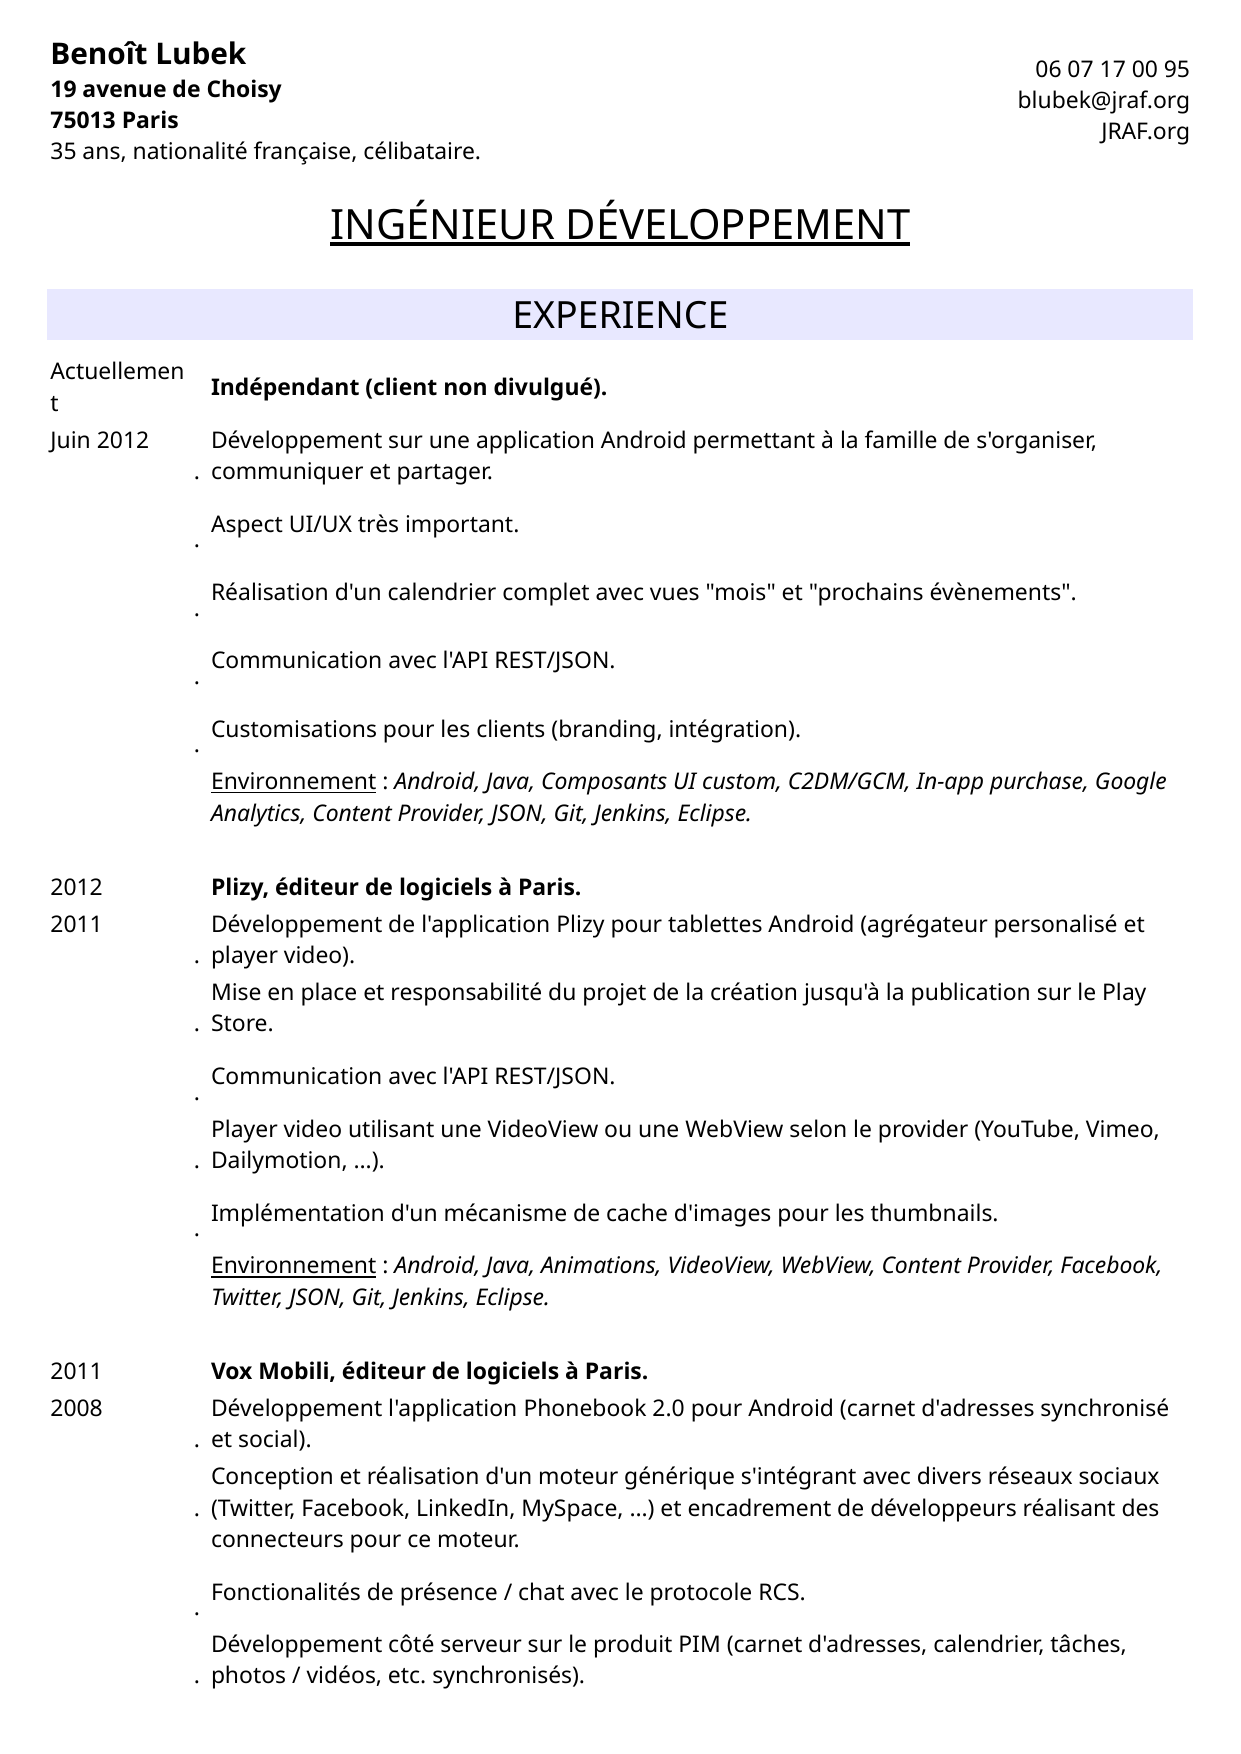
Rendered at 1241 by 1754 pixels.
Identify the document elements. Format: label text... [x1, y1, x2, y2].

table_cell [191, 831, 208, 868]
table_cell [191, 762, 208, 831]
table_cell Réalisation d'un calendrier complet avec vues "mois" et "prochains évènements". [208, 557, 1194, 626]
table_cell Implémentation d'un mécanisme de cache d'images pour les thumbnails. [208, 1178, 1194, 1246]
table_cell . [191, 1557, 208, 1625]
table_cell [47, 1246, 191, 1315]
table_cell . [191, 1457, 208, 1557]
table_header Indépendant (client non divulgué). [208, 352, 1194, 421]
table_cell [191, 1315, 208, 1352]
table_cell [47, 1457, 191, 1557]
table_cell Environnement : Android, Java, Composants UI custom, C2DM/GCM, In-app purchase, Google Analytics, Content Provider, JSON, Git, Jenkins, Eclipse. [208, 762, 1194, 831]
table_cell . [191, 905, 208, 973]
table_header Actuellement [47, 352, 191, 421]
table_cell [47, 1041, 191, 1110]
table_cell 2012 [47, 868, 191, 905]
table_header [191, 352, 208, 421]
table_cell . [191, 1389, 208, 1457]
subtitle EXPERIENCE [47, 289, 1193, 340]
table_cell Fonctionalités de présence / chat avec le protocole RCS. [208, 1557, 1194, 1625]
table_cell [191, 1352, 208, 1389]
table_cell . [191, 489, 208, 557]
table_cell . [191, 1041, 208, 1110]
table_cell 2011 [47, 1352, 191, 1389]
table_cell . [191, 694, 208, 762]
table_cell [191, 868, 208, 905]
table_cell Communication avec l'API REST/JSON. [208, 626, 1194, 694]
table_cell . [191, 973, 208, 1041]
table_cell [47, 626, 191, 694]
table_header Benoît Lubek 19 avenue de Choisy 75013 Paris 35 ans, nationalité française, célibataire. [47, 30, 853, 169]
table_cell [47, 557, 191, 626]
table_cell [47, 1178, 191, 1246]
table_cell [47, 973, 191, 1041]
table_cell Développement sur une application Android permettant à la famille de s'organiser, communiquer et partager. [208, 421, 1194, 489]
table_cell Customisations pour les clients (branding, intégration). [208, 694, 1194, 762]
table_cell Développement l'application Phonebook 2.0 pour Android (carnet d'adresses synchronisé et social). [208, 1389, 1194, 1457]
table_cell [47, 1625, 191, 1693]
table_cell Environnement : Android, Java, Animations, VideoView, WebView, Content Provider, Facebook, Twitter, JSON, Git, Jenkins, Eclipse. [208, 1246, 1194, 1315]
table_header 06 07 17 00 95 blubek@jraf.org JRAF.org [853, 30, 1193, 169]
table_cell Player video utilisant une VideoView ou une WebView selon le provider (YouTube, Vimeo, Dailymotion, …). [208, 1110, 1194, 1178]
subtitle INGÉNIEUR DÉVELOPPEMENT [47, 194, 1193, 251]
table_cell 2011 [47, 905, 191, 973]
table_cell [47, 694, 191, 762]
table_cell . [191, 1625, 208, 1693]
table_cell . [191, 557, 208, 626]
table_cell Juin 2012 [47, 421, 191, 489]
table_cell [47, 1315, 191, 1352]
table_cell [47, 489, 191, 557]
table_cell Communication avec l'API REST/JSON. [208, 1041, 1194, 1110]
table_cell . [191, 1110, 208, 1178]
table_cell Développement côté serveur sur le produit PIM (carnet d'adresses, calendrier, tâches, photos / vidéos, etc. synchronisés). [208, 1625, 1194, 1693]
table_cell . [191, 626, 208, 694]
table_cell [208, 831, 1194, 868]
table_cell Développement de l'application Plizy pour tablettes Android (agrégateur personalisé et player video). [208, 905, 1194, 973]
table_cell [191, 1246, 208, 1315]
table_cell [47, 1110, 191, 1178]
table_cell Conception et réalisation d'un moteur générique s'intégrant avec divers réseaux sociaux (Twitter, Facebook, LinkedIn, MySpace, …) et encadrement de développeurs réalisant des connecteurs pour ce moteur. [208, 1457, 1194, 1557]
table_cell [208, 1315, 1194, 1352]
table_cell Mise en place et responsabilité du projet de la création jusqu'à la publication sur le Play Store. [208, 973, 1194, 1041]
table_cell Aspect UI/UX très important. [208, 489, 1194, 557]
table_cell [47, 1557, 191, 1625]
table_cell Vox Mobili, éditeur de logiciels à Paris. [208, 1352, 1194, 1389]
table_cell [47, 762, 191, 831]
table_cell . [191, 421, 208, 489]
table_cell Plizy, éditeur de logiciels à Paris. [208, 868, 1194, 905]
table_cell . [191, 1178, 208, 1246]
table_cell 2008 [47, 1389, 191, 1457]
table_cell [47, 831, 191, 868]
